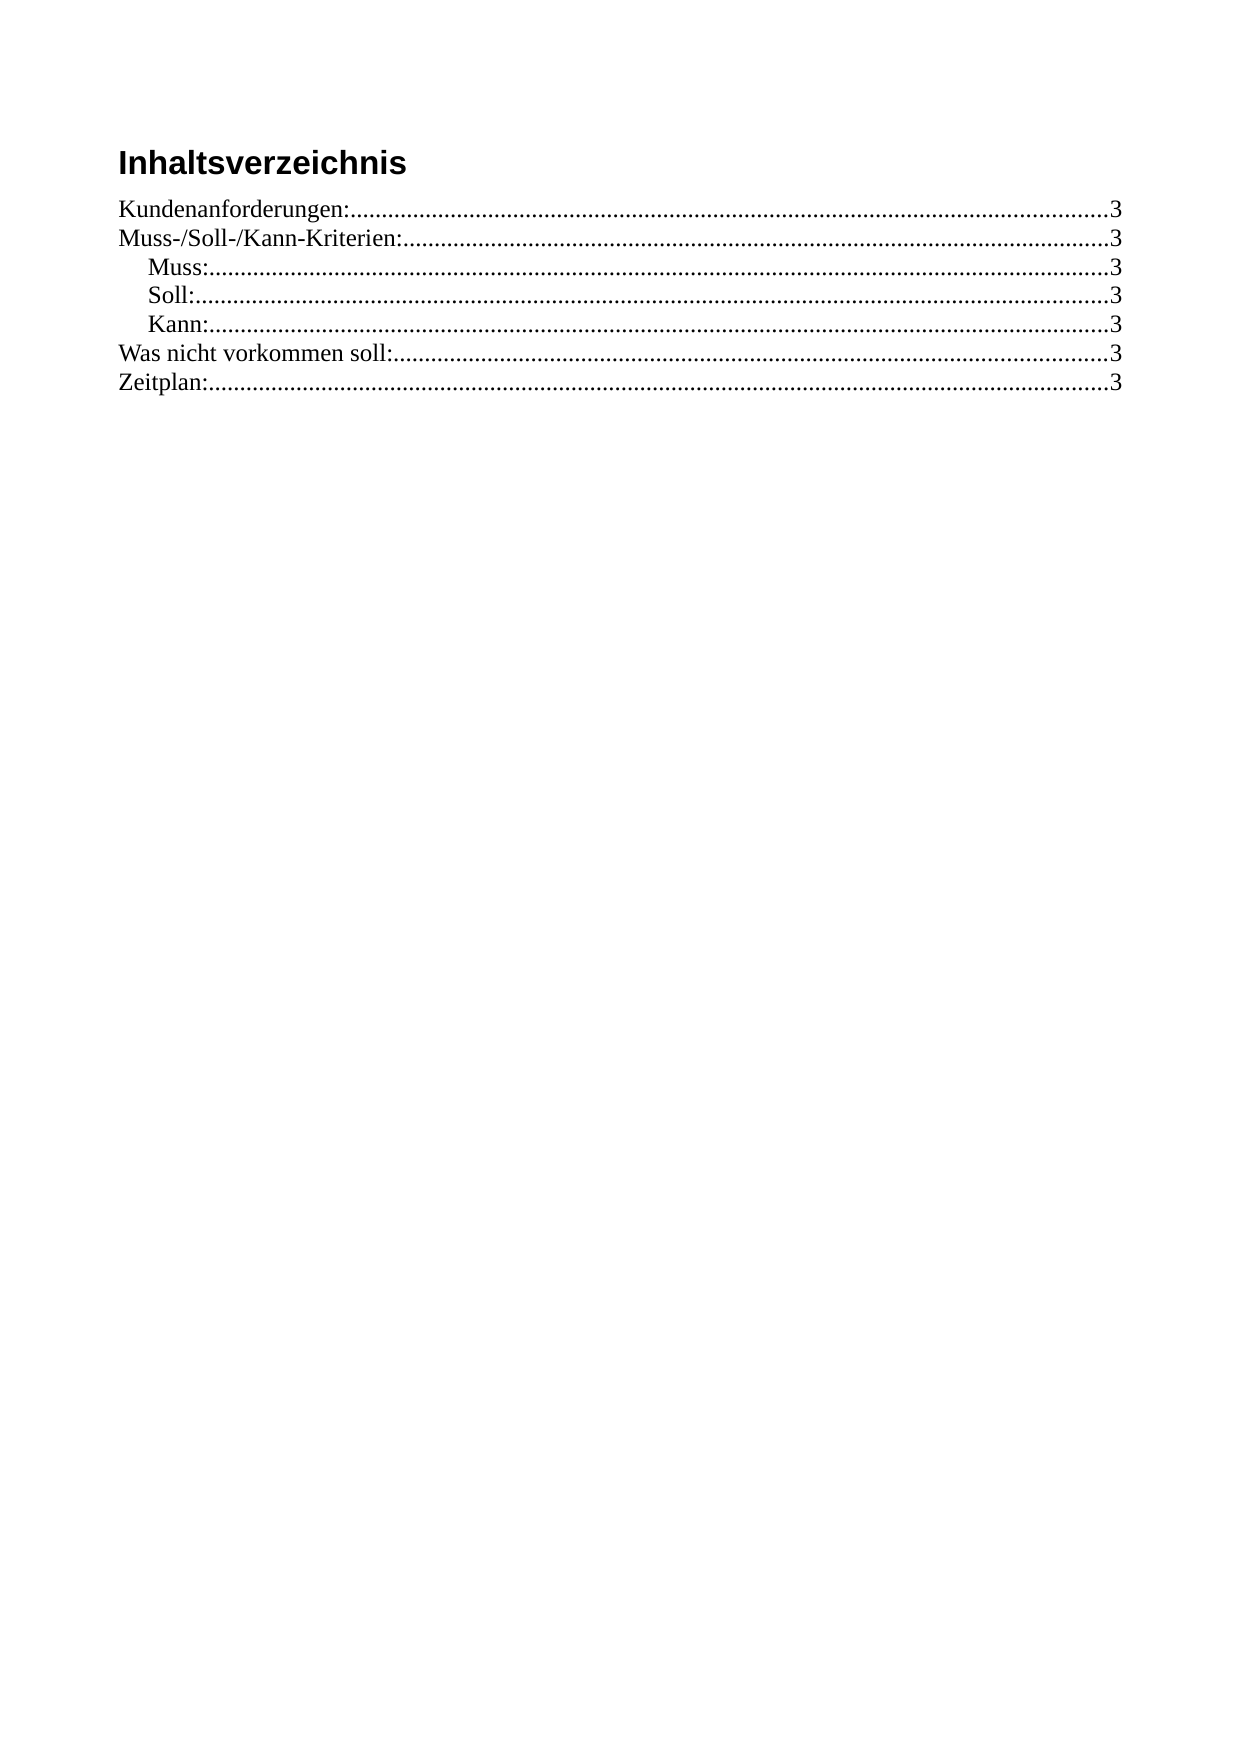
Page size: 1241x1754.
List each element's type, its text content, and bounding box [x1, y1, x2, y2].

text Zeitplan: 3 [118, 367, 1122, 395]
text Muss: 3 [148, 252, 1122, 280]
subtitle Inhaltsverzeichnis [118, 143, 1122, 182]
text Kann: 3 [148, 309, 1122, 338]
text Kundenanforderungen: 3 [118, 194, 1122, 223]
text Was nicht vorkommen soll: 3 [118, 338, 1122, 367]
text Soll: 3 [148, 280, 1122, 309]
text Muss-/Soll-/Kann-Kriterien: 3 [118, 223, 1122, 252]
